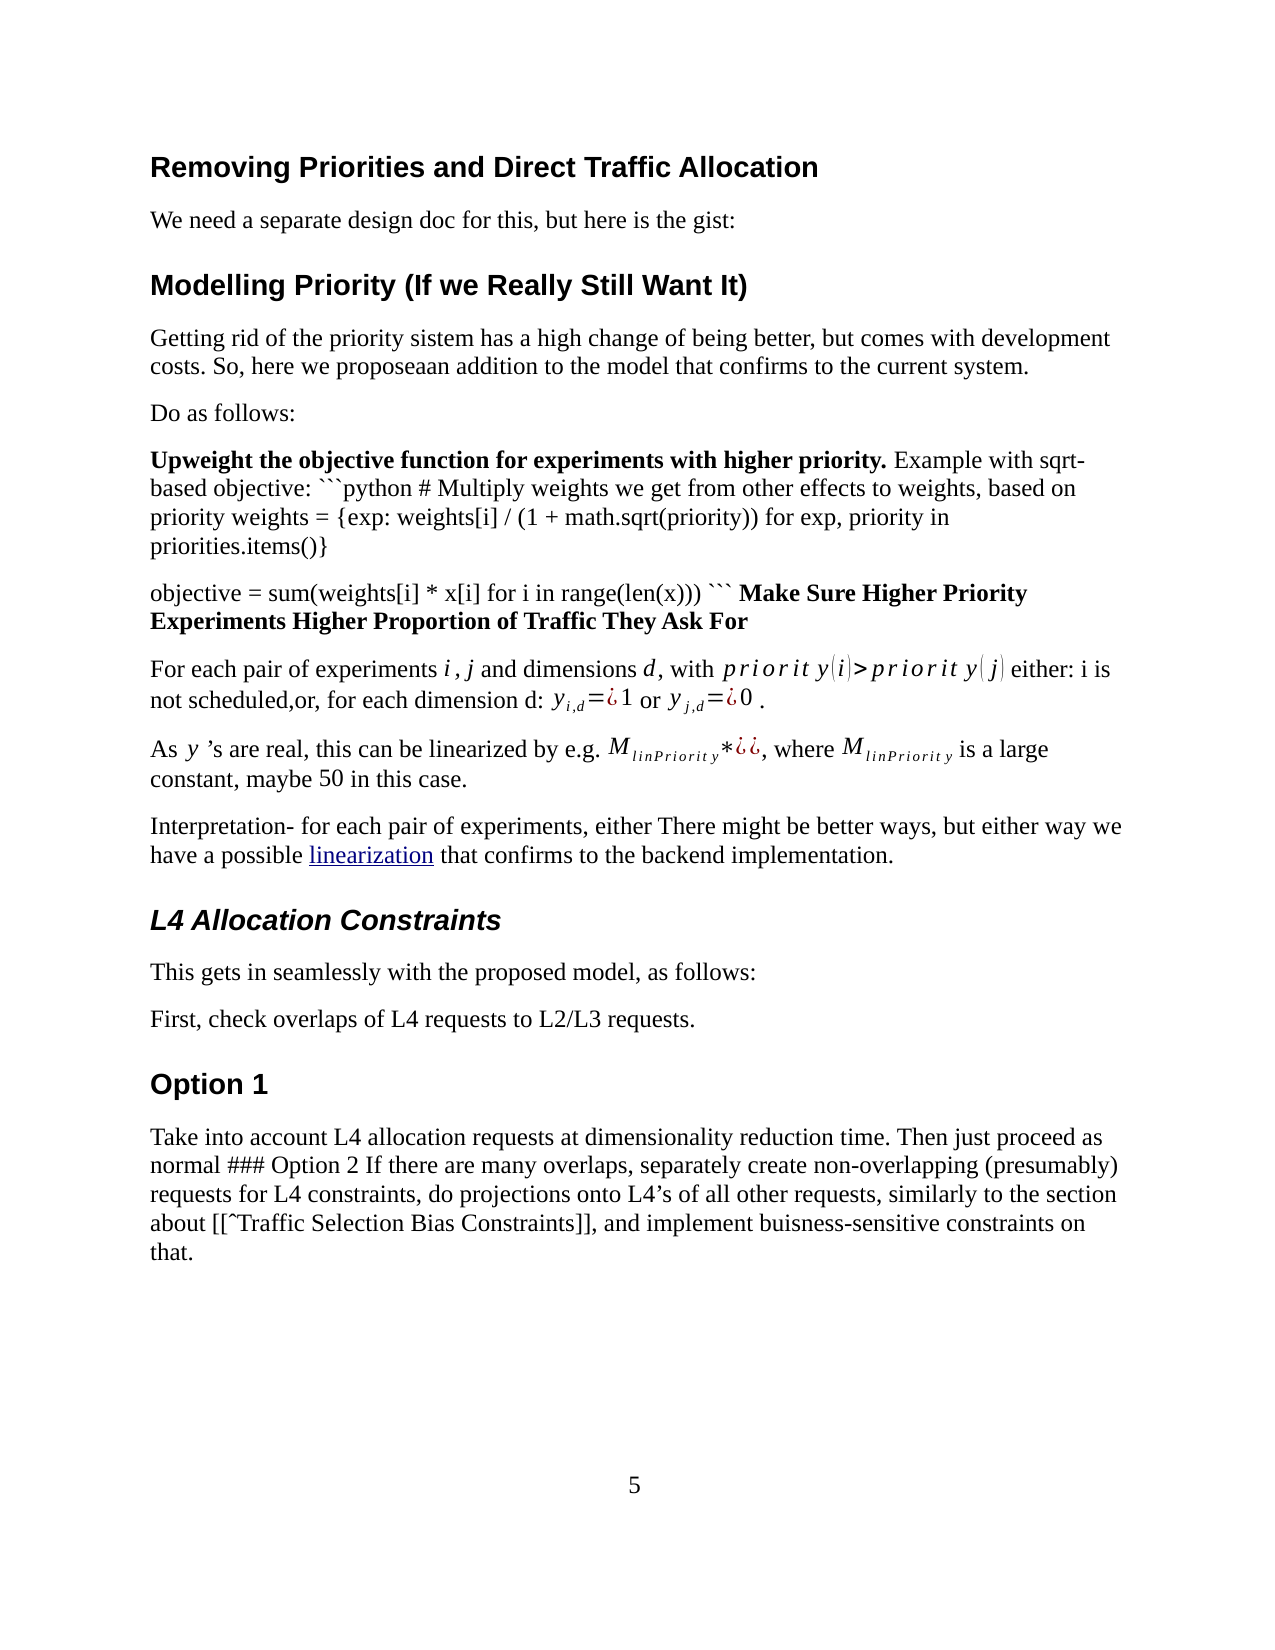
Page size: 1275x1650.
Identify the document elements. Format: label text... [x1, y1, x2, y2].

text Interpretation- for each pair of experiments, either There might be better ways, but either way we have a possible linearization that confirms to the backend implementation. [150, 811, 1125, 868]
text We need a separate design doc for this, but here is the gist: [150, 205, 1125, 234]
text Do as follows: [150, 398, 1125, 427]
subtitle Removing Priorities and Direct Traffic Allocation [150, 150, 1125, 183]
text Take into account L4 allocation requests at dimensionality reduction time. Then just proceed as normal ### Option 2 If there are many overlaps, separately create non-overlapping (presumably) requests for L4 constraints, do projections onto L4’s of all other requests, similarly to the section about [[ˆTraffic Selection Bias Constraints]], and implement buisness-sensitive constraints on that. [150, 1122, 1125, 1266]
text As ’s are real, this can be linearized by e.g. , where is a large constant, maybe in this case. [150, 733, 1125, 793]
text Upweight the objective function for experiments with higher priority. Example with sqrt- based objective: ```python # Multiply weights we get from other effects to weights, based on priority weights = {exp: weights[i] / (1 + math.sqrt(priority)) for exp, priority in priorities.items()} [150, 445, 1125, 560]
text Getting rid of the priority sistem has a high change of being better, but comes with development costs. So, here we proposeaan addition to the model that confirms to the current system. [150, 323, 1125, 380]
text objective = sum(weights[i] * x[i] for i in range(len(x))) ``` Make Sure Higher Priority Experiments Higher Proportion of Traffic They Ask For [150, 578, 1125, 635]
subtitle Option 1 [150, 1067, 1125, 1100]
text This gets in seamlessly with the proposed model, as follows: [150, 957, 1125, 986]
text For each pair of experiments and dimensions , with either: i is not scheduled,or, for each dimension d: or . [150, 653, 1125, 715]
text First, check overlaps of L4 requests to L2/L3 requests. [150, 1004, 1125, 1033]
subtitle Modelling Priority (If we Really Still Want It) [150, 268, 1125, 301]
subtitle L4 Allocation Constraints [150, 902, 1125, 936]
